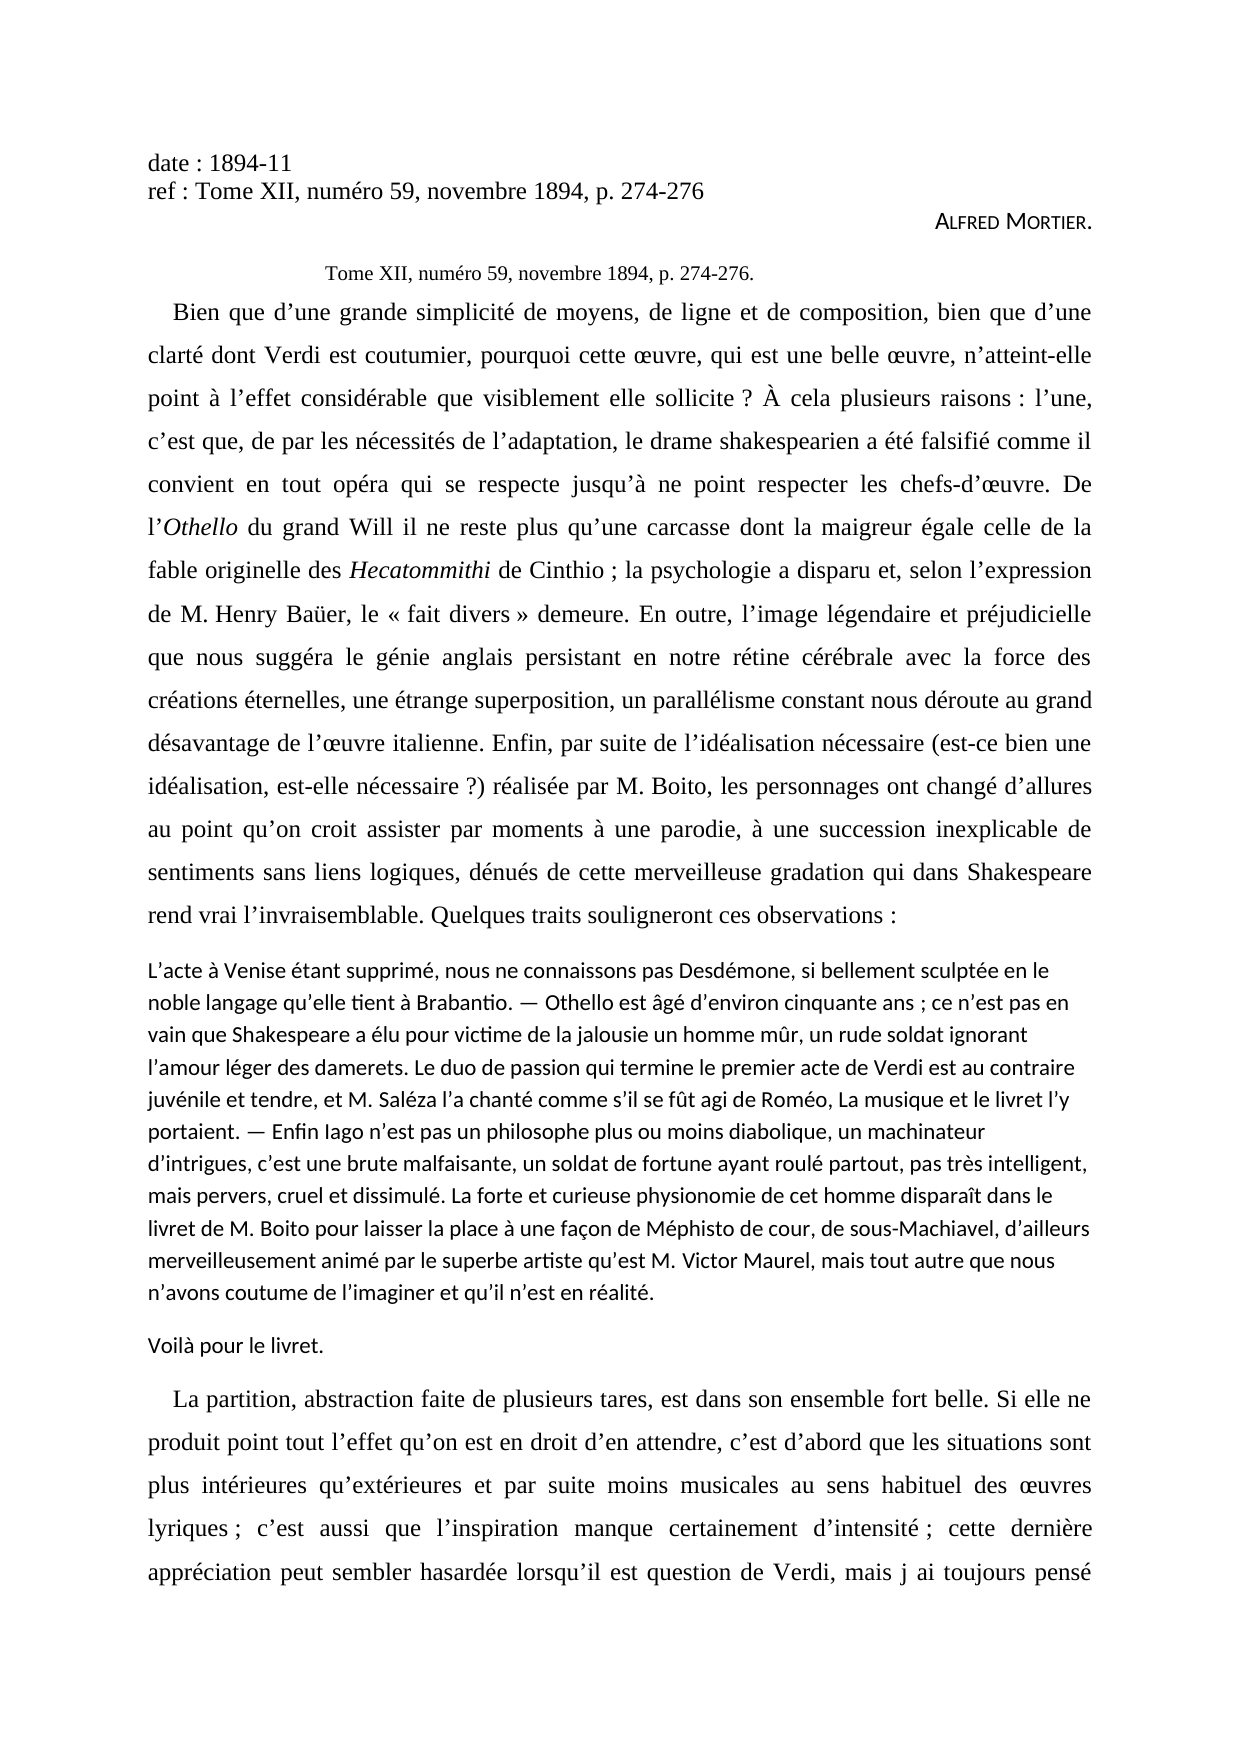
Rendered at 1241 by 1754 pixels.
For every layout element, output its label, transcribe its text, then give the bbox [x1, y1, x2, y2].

text Voilà pour le livret. [148, 1331, 1093, 1359]
text Bien que d’une grande simplicité de moyens, de ligne et de composition, bien que d’une clarté dont Verdi est coutumier, pourquoi cette œuvre, qui est une belle œuvre, n’atteint-elle point à l’effet considérable que visiblement elle sollicite ? À cela plusieurs raisons : l’une, c’est que, de par les nécessités de l’adaptation, le drame shakespearien a été falsifié comme il convient en tout opéra qui se respecte jusqu’à ne point respecter les chefs-d’œuvre. De l’Othello du grand Will il ne reste plus qu’une carcasse dont la maigreur égale celle de la fable originelle des Hecatommithi de Cinthio ; la psychologie a disparu et, selon l’expression de M. Henry Baüer, le « fait divers » demeure. En outre, l’image légendaire et préjudicielle que nous suggéra le génie anglais persistant en notre rétine cérébrale avec la force des créations éternelles, une étrange superposition, un parallélisme constant nous déroute au grand désavantage de l’œuvre italienne. Enfin, par suite de l’idéalisation nécessaire (est-ce bien une idéalisation, est-elle nécessaire ?) réalisée par M. Boito, les personnages ont changé d’allures au point qu’on croit assister par moments à une parodie, à une succession inexplicable de sentiments sans liens logiques, dénués de cette merveilleuse gradation qui dans Shakespeare rend vrai l’invraisemblable. Quelques traits souligneront ces observations : [148, 297, 1093, 929]
text L’acte à Venise étant supprimé, nous ne connaissons pas Desdémone, si bellement sculptée en le noble langage qu’elle tient à Brabantio. — Othello est âgé d’environ cinquante ans ; ce n’est pas en vain que Shakespeare a élu pour victime de la jalousie un homme mûr, un rude soldat ignorant l’amour léger des damerets. Le duo de passion qui termine le premier acte de Verdi est au contraire juvénile et tendre, et M. Saléza l’a chanté comme s’il se fût agi de Roméo, La musique et le livret l’y portaient. — Enfin Iago n’est pas un philosophe plus ou moins diabolique, un machinateur d’intrigues, c’est une brute malfaisante, un soldat de fortune ayant roulé partout, pas très intelligent, mais pervers, cruel et dissimulé. La forte et curieuse physionomie de cet homme disparaît dans le livret de M. Boito pour laisser la place à une façon de Méphisto de cour, de sous-Machiavel, d’ailleurs merveilleusement animé par le superbe artiste qu’est M. Victor Maurel, mais tout autre que nous n’avons coutume de l’imaginer et qu’il n’est en réalité. [148, 956, 1093, 1306]
text Alfred Mortier. [148, 205, 1093, 236]
text ref : Tome XII, numéro 59, novembre 1894, p. 274-276 [148, 176, 1093, 205]
text La partition, abstraction faite de plusieurs tares, est dans son ensemble fort belle. Si elle ne produit point tout l’effet qu’on est en droit d’en attendre, c’est d’abord que les situations sont plus intérieures qu’extérieures et par suite moins musicales au sens habituel des œuvres lyriques ; c’est aussi que l’inspiration manque certainement d’intensité ; cette dernière appréciation peut sembler hasardée lorsqu’il est question de Verdi, mais j ai toujours pensé [148, 1384, 1093, 1585]
text Tome XII, numéro 59, novembre 1894, p. 274-276. [325, 261, 1093, 285]
text date : 1894-11 [148, 148, 1093, 176]
